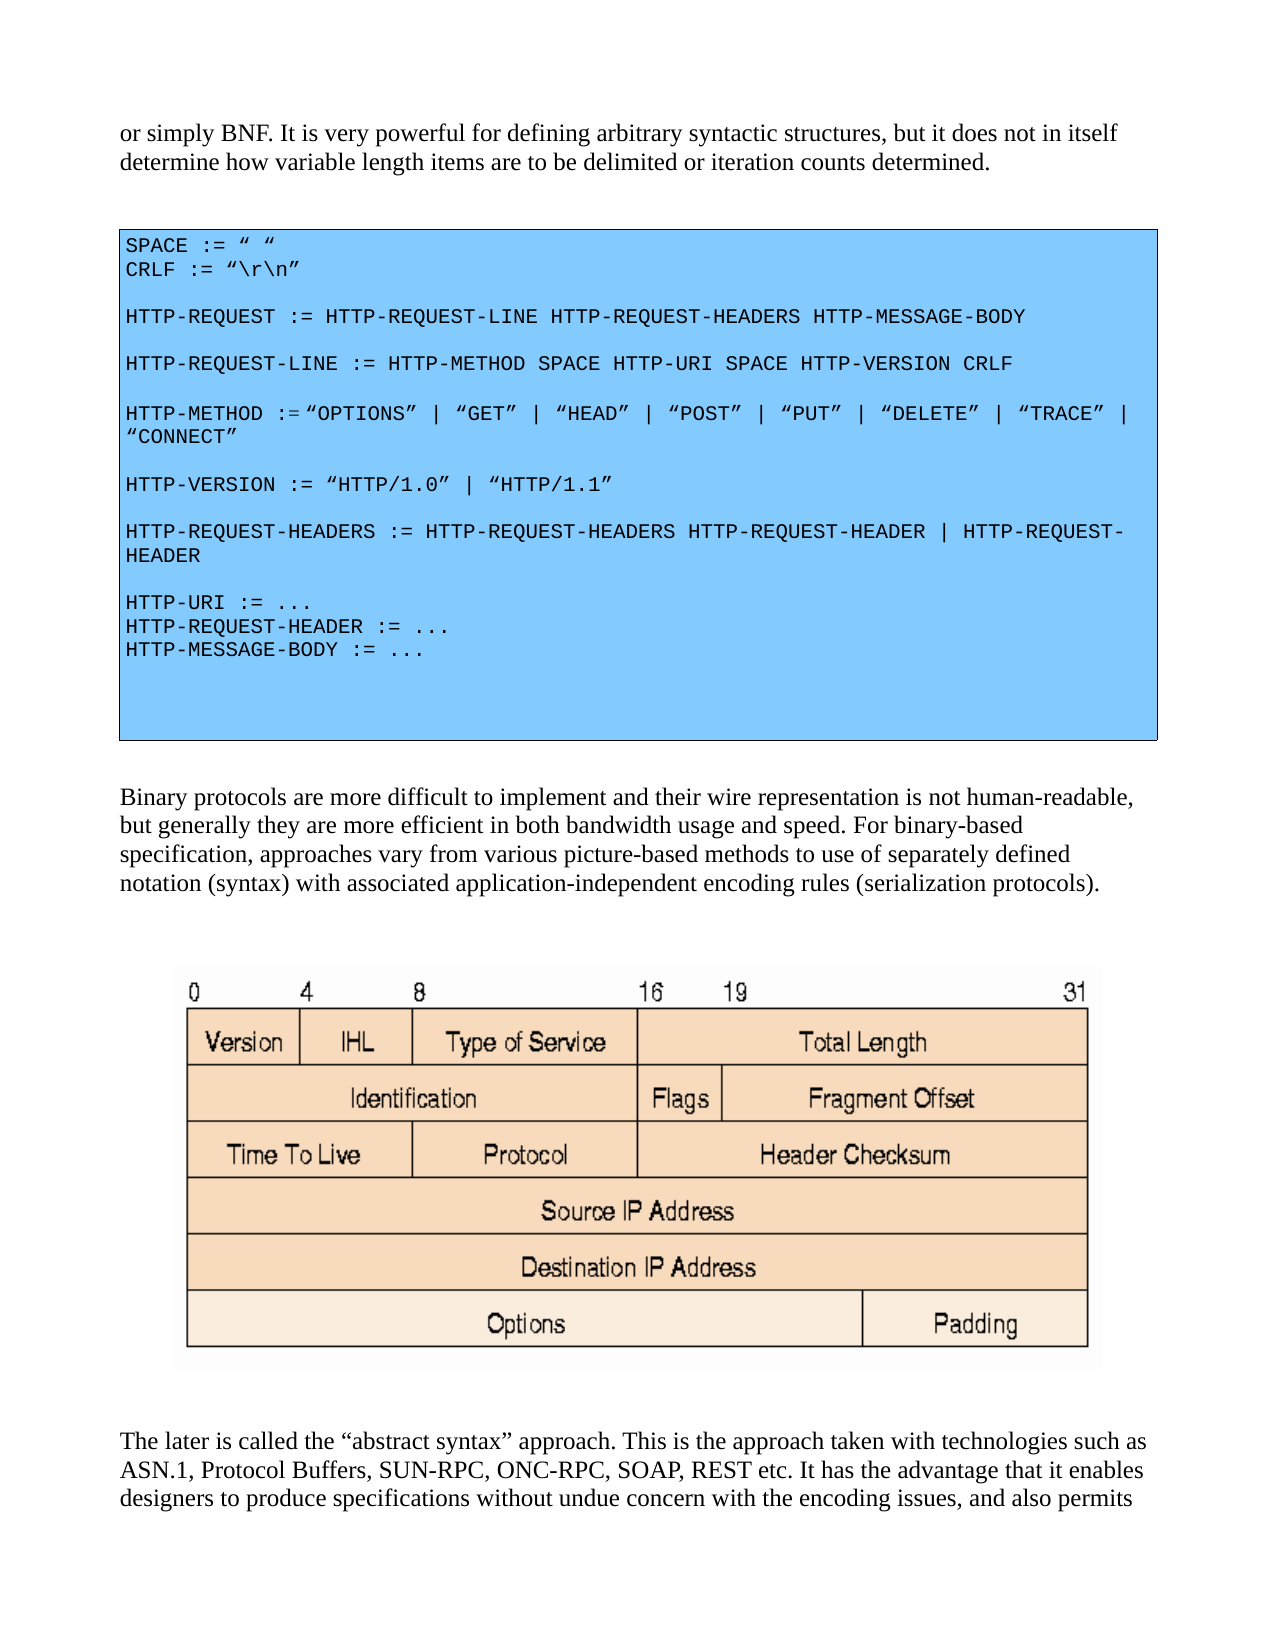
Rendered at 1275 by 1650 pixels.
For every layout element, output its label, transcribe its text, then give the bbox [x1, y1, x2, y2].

picture [157, 950, 1120, 1385]
text or simply BNF. It is very powerful for defining arbitrary syntactic structures, but it does not in itself determine how variable length items are to be delimited or iteration counts determined. [119, 118, 1157, 176]
text The later is called the “abstract syntax” approach. This is the approach taken with technologies such as ASN.1, Protocol Buffers, SUN-RPC, ONC-RPC, SOAP, REST etc. It has the advantage that it enables designers to produce specifications without undue concern with the encoding issues, and also permits [119, 1426, 1157, 1512]
table_header SPACE := “ “ CRLF := “\r\n” HTTP-REQUEST := HTTP-REQUEST-LINE HTTP-REQUEST-HEADERS HTTP-MESSAGE-BODY HTTP-REQUEST-LINE := HTTP-METHOD SPACE HTTP-URI SPACE HTTP-VERSION CRLF HTTP-METHOD := “OPTIONS” | “GET” | “HEAD” | “POST” | “PUT” | “DELETE” | “TRACE” | “CONNECT” HTTP-VERSION := “HTTP/1.0” | “HTTP/1.1” HTTP-REQUEST-HEADERS := HTTP-REQUEST-HEADERS HTTP-REQUEST-HEADER | HTTP-REQUEST-HEADER HTTP-URI := ... HTTP-REQUEST-HEADER := ... HTTP-MESSAGE-BODY := ... [120, 230, 1157, 740]
text Binary protocols are more difficult to implement and their wire representation is not human-readable, but generally they are more efficient in both bandwidth usage and speed. For binary-based specification, approaches vary from various picture-based methods to use of separately defined notation (syntax) with associated application-independent encoding rules (serialization protocols). [119, 782, 1157, 897]
